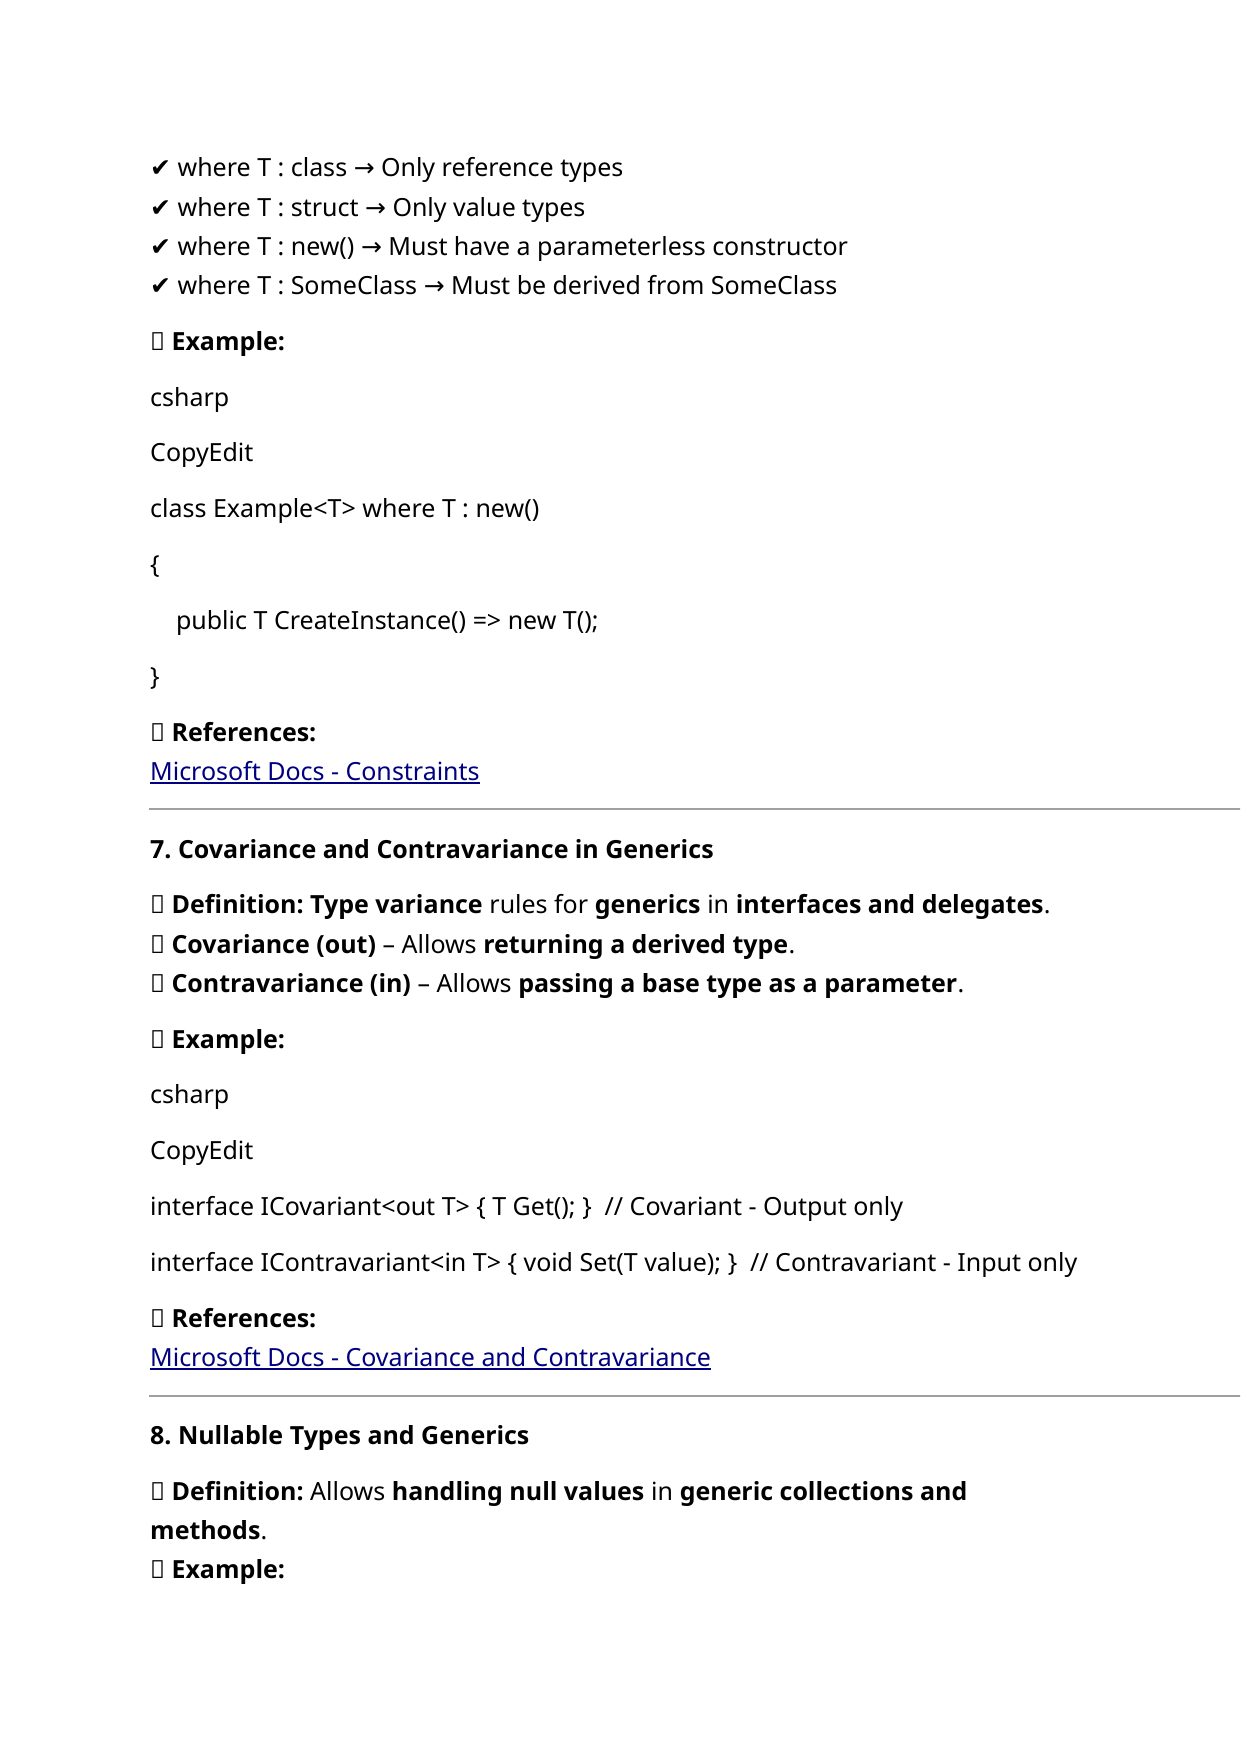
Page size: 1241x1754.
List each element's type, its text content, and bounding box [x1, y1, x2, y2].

text 🔹 References: Microsoft Docs - Covariance and Contravariance [150, 1300, 1090, 1374]
text ✔️ where T : class → Only reference types ✔️ where T : struct → Only value types ✔️ where T : new() → Must have a parameterless constructor ✔️ where T : SomeClass → Must be derived from SomeClass [150, 150, 1090, 302]
text class Example<T> where T : new() [150, 491, 1090, 525]
text 🔹 Example: [150, 1021, 1090, 1055]
text interface ICovariant<out T> { T Get(); } // Covariant - Output only [150, 1189, 1090, 1223]
text 8. Nullable Types and Generics [150, 1417, 1090, 1452]
text CopyEdit [150, 1133, 1090, 1167]
text 7. Covariance and Contravariance in Generics [150, 831, 1090, 865]
text 🔹 References: Microsoft Docs - Constraints [150, 714, 1090, 787]
text public T CreateInstance() => new T(); [150, 602, 1090, 637]
text 🔹 Example: [150, 323, 1090, 357]
text { [150, 547, 1090, 581]
text } [150, 658, 1090, 692]
text 🔹 Definition: Allows handling null values in generic collections and methods. 🔹 Example: [150, 1473, 1090, 1586]
text csharp [150, 379, 1090, 413]
text CopyEdit [150, 435, 1090, 469]
text 🔹 Definition: Type variance rules for generics in interfaces and delegates. 🔹 Covariance (out) – Allows returning a derived type. 🔹 Contravariance (in) – Allows passing a base type as a parameter. [150, 887, 1090, 999]
text interface IContravariant<in T> { void Set(T value); } // Contravariant - Input only [150, 1244, 1090, 1279]
text csharp [150, 1077, 1090, 1111]
